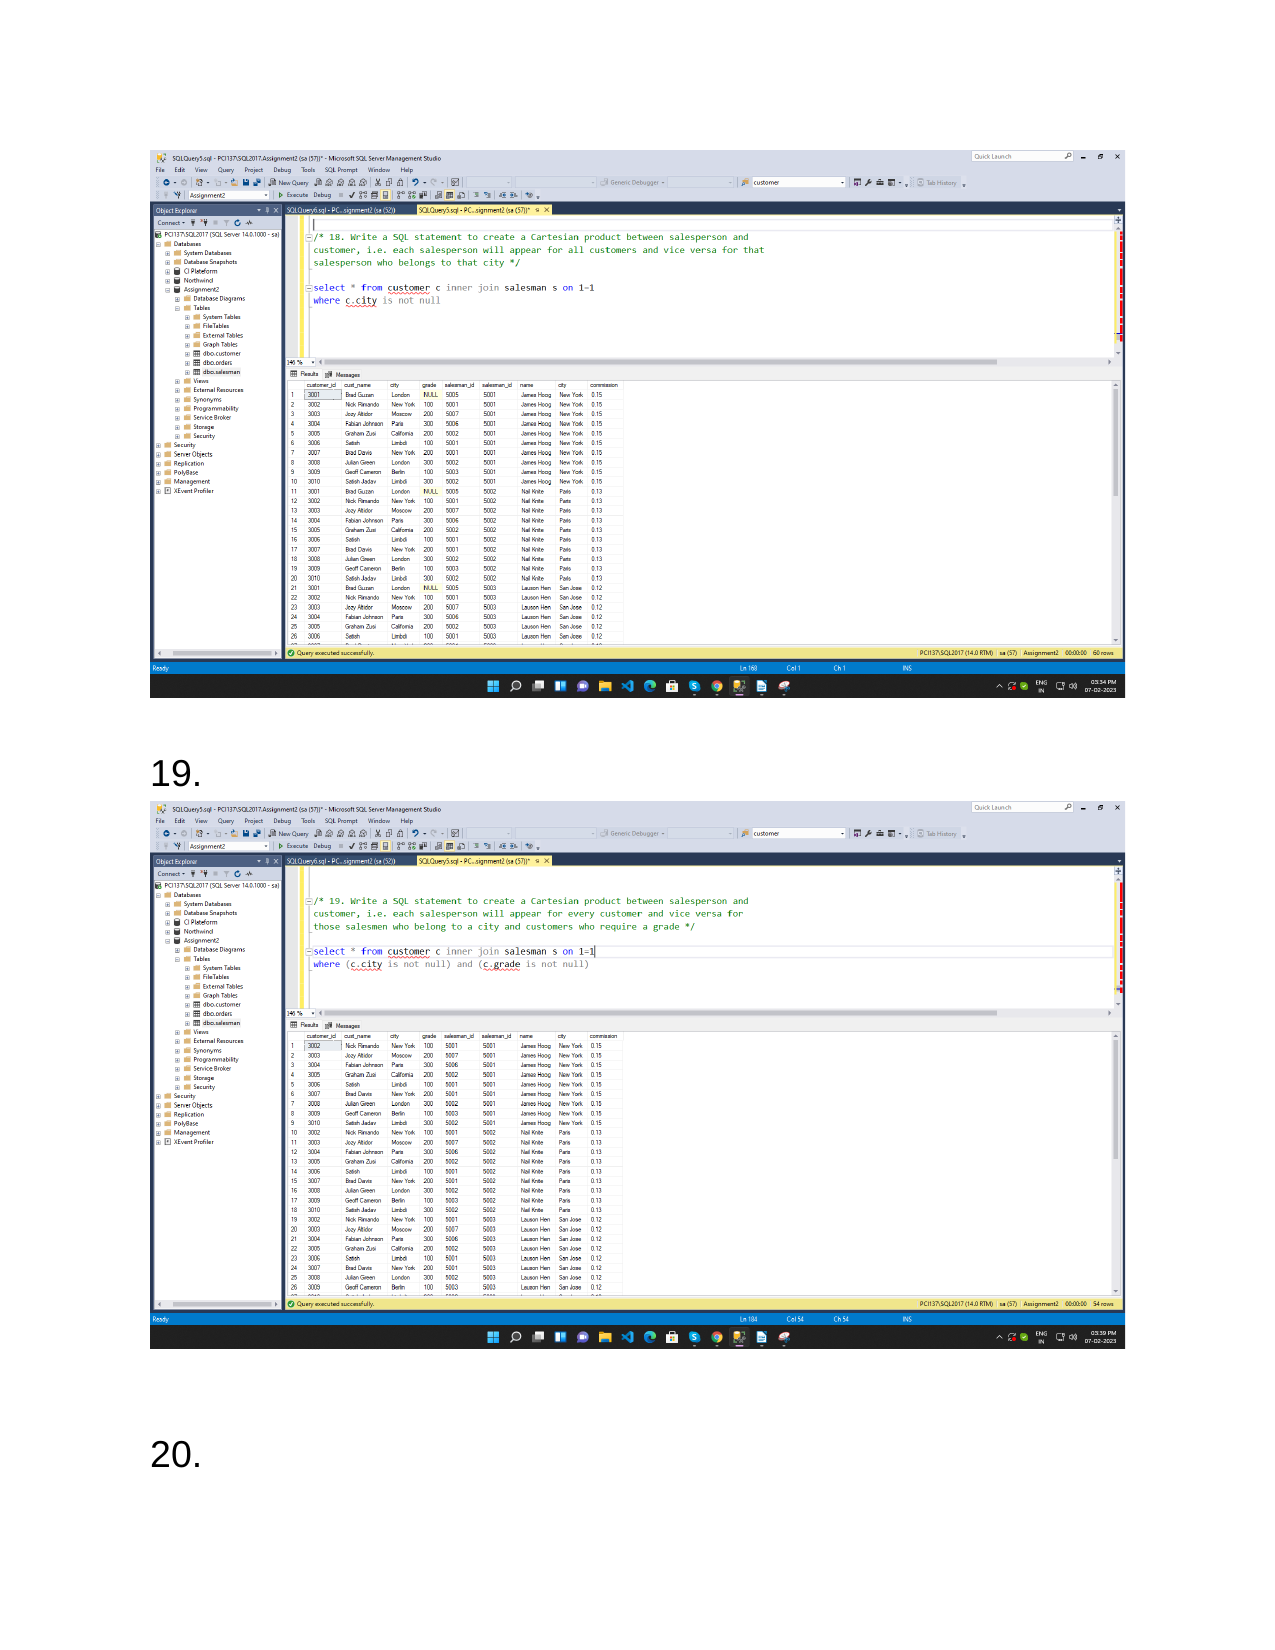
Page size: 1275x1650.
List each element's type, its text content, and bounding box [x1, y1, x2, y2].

picture [150, 801, 1125, 1349]
picture [150, 150, 1125, 698]
text 20. [150, 1432, 1125, 1476]
text 19. [150, 751, 1125, 794]
